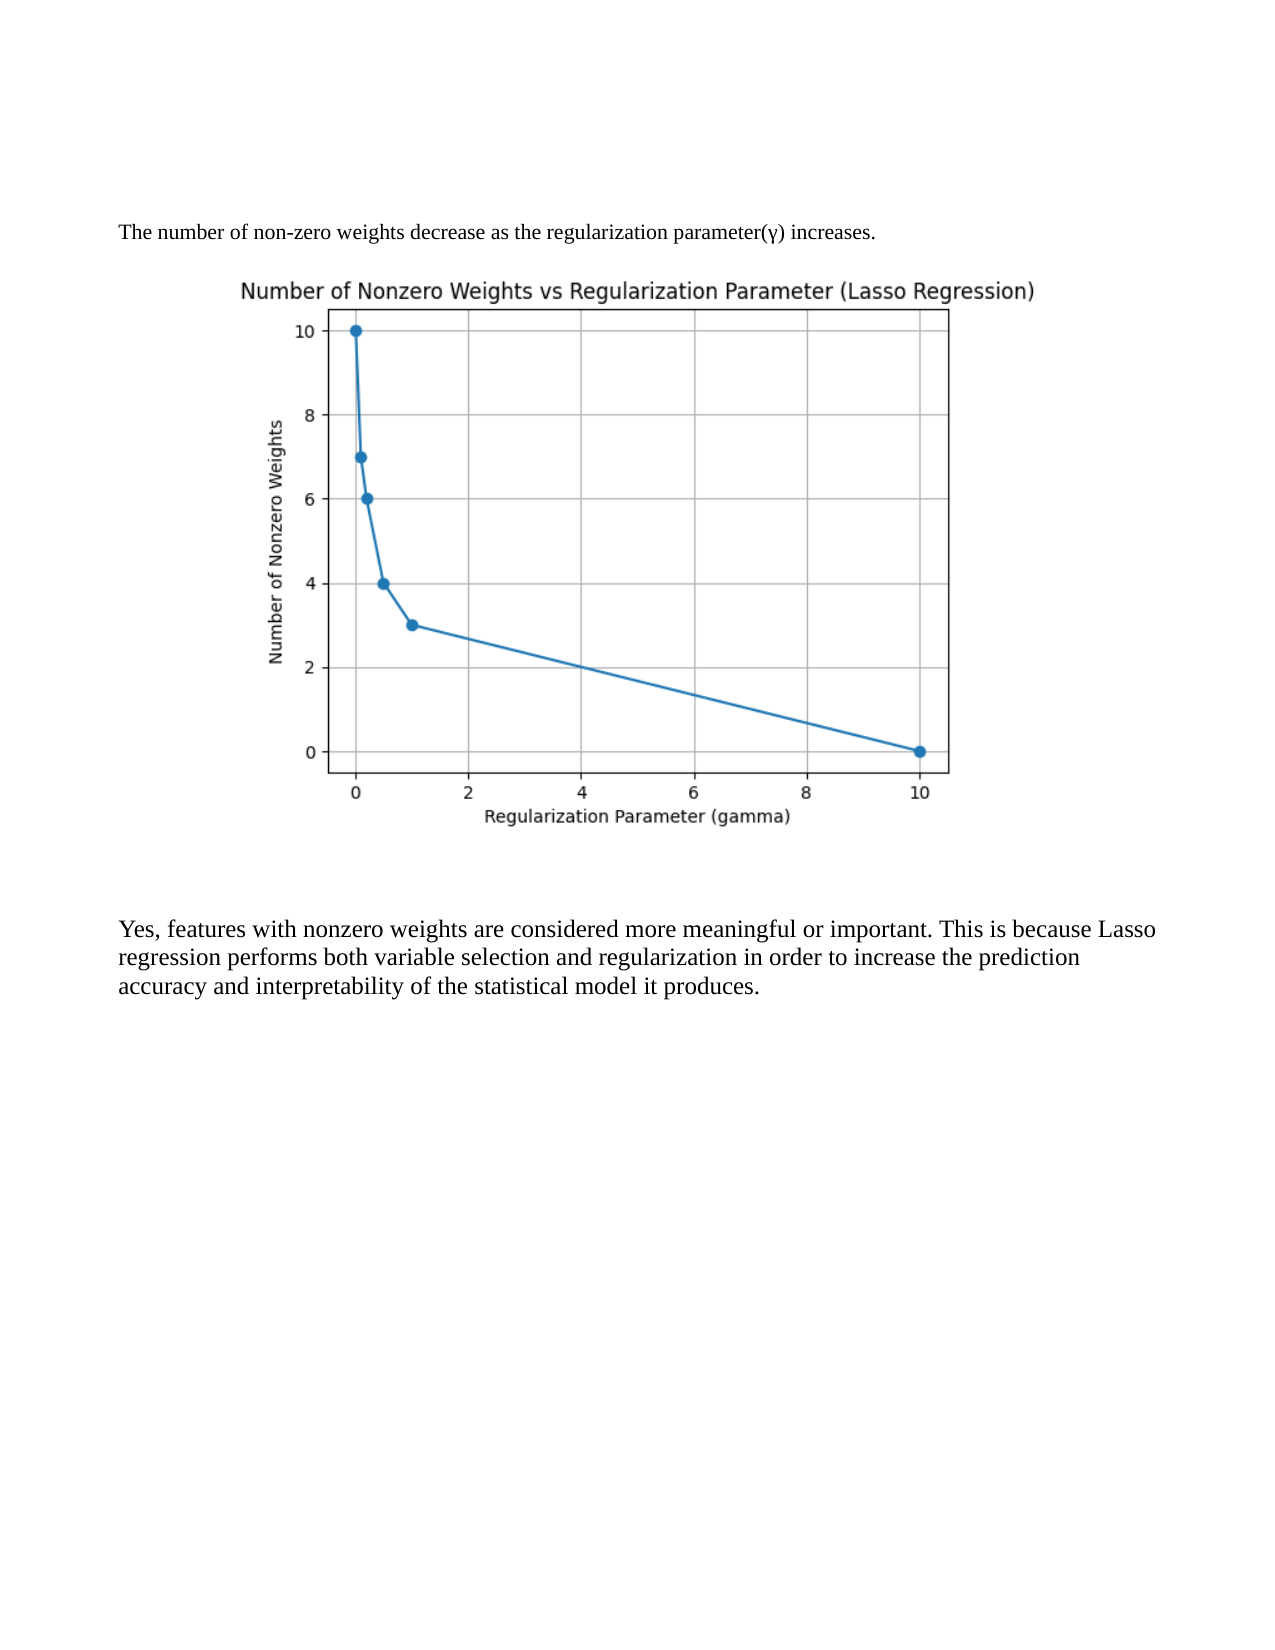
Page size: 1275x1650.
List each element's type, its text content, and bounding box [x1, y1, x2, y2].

text Yes, features with nonzero weights are considered more meaningful or important. This is because Lasso regression performs both variable selection and regularization in order to increase the prediction accuracy and interpretability of the statistical model it produces. [118, 914, 1157, 1000]
picture [228, 269, 1047, 839]
text The number of non-zero weights decrease as the regularization parameter(γ) increases. [118, 219, 1157, 244]
